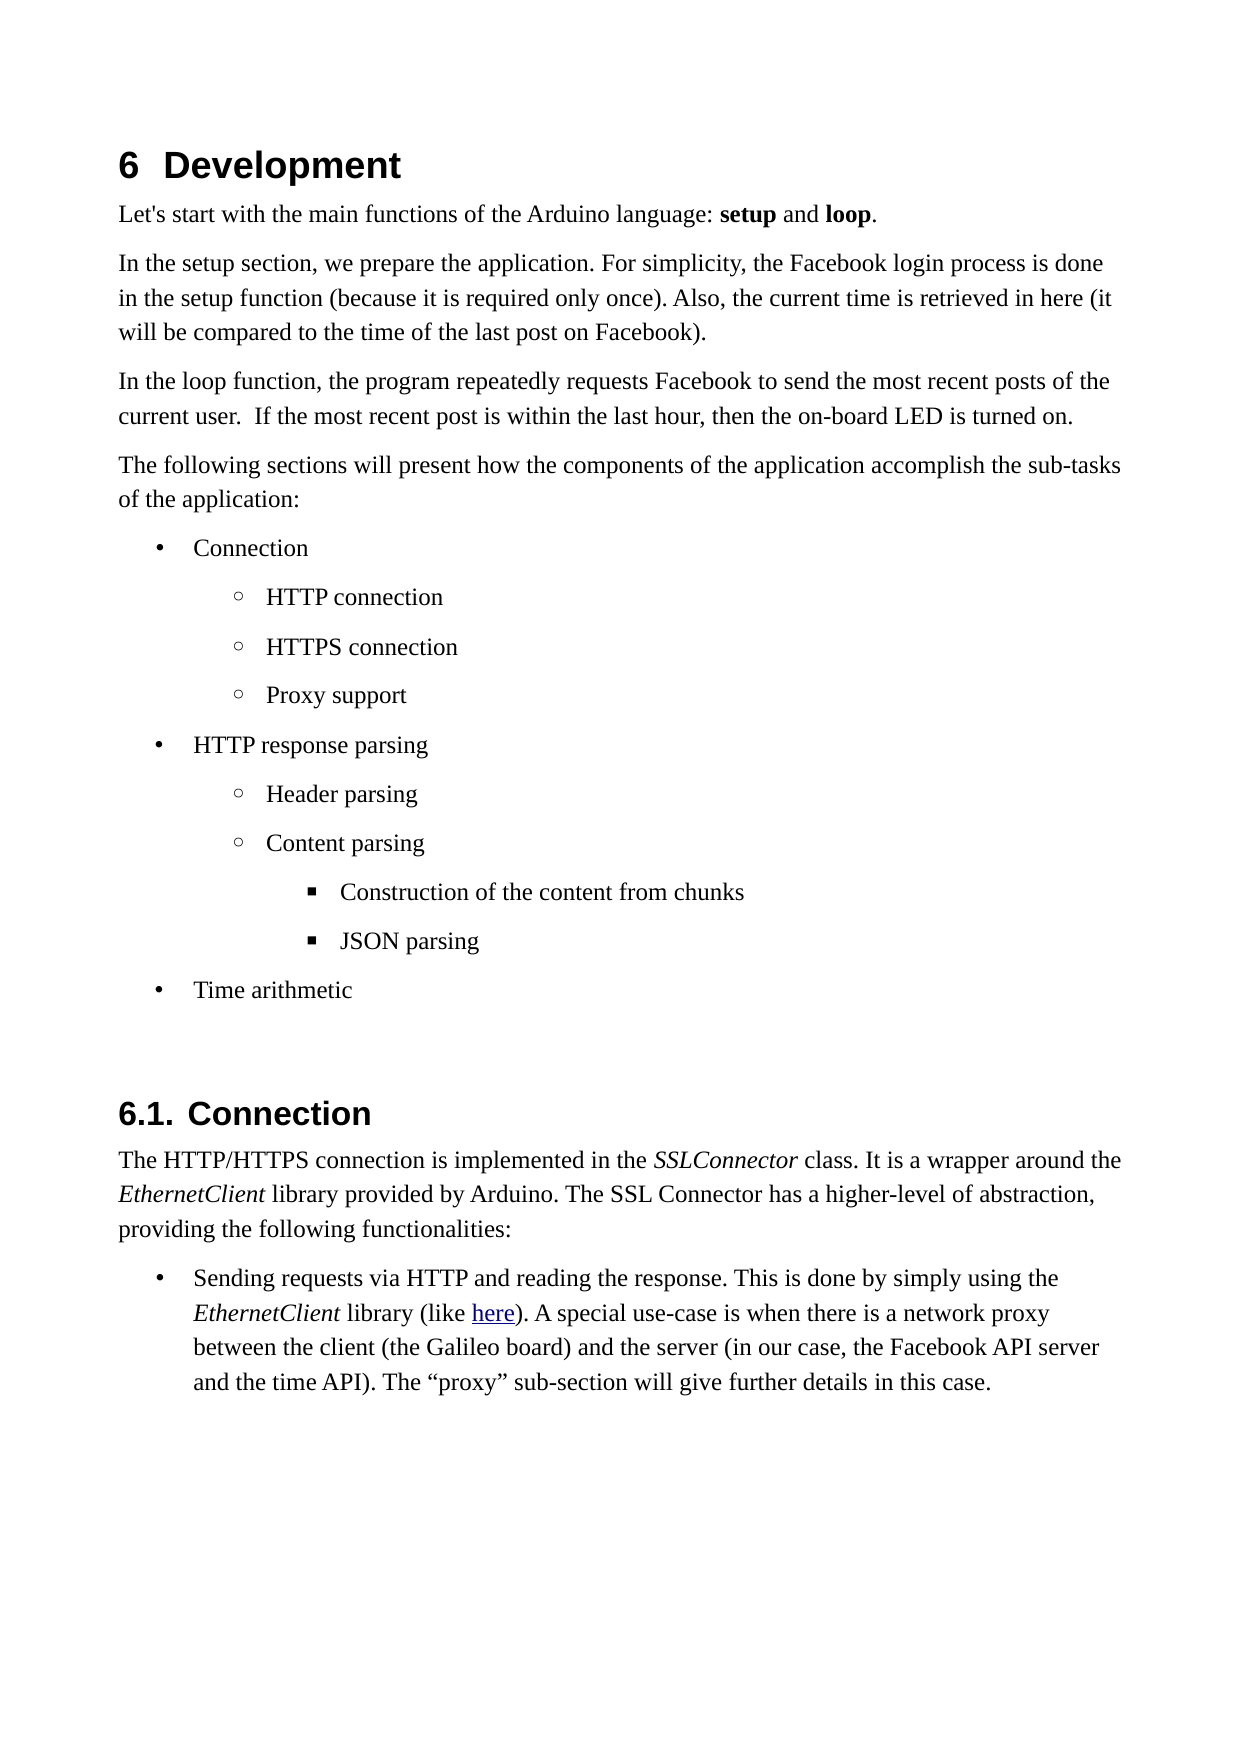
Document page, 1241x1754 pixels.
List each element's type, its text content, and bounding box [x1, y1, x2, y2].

list Sending requests via HTTP and reading the response. This is done by simply using the EthernetClient library (like here). A special use-case is when there is a network proxy between the client (the Galileo board) and the server (in our case, the Facebook API server and the time API). The “proxy” sub-section will give further details in this case. [156, 1263, 1122, 1395]
text Let's start with the main functions of the Arduino language: setup and loop. [118, 199, 1122, 228]
list HTTP connection [228, 582, 1122, 611]
text In the setup section, we prepare the application. For simplicity, the Facebook login process is done in the setup function (because it is required only once). Also, the current time is retrieved in here (it will be compared to the time of the last post on Facebook). [118, 248, 1122, 346]
list Content parsing [228, 828, 1122, 857]
subtitle Connection [118, 1094, 1122, 1133]
list Time arithmetic [154, 975, 1122, 1004]
subtitle Development [118, 143, 1122, 187]
list Connection [156, 533, 1122, 562]
list HTTPS connection [228, 632, 1122, 660]
text In the loop function, the program repeatedly requests Facebook to send the most recent posts of the current user. If the most recent post is within the last hour, then the on-board LED is turned on. [118, 366, 1122, 429]
list HTTP response parsing [154, 730, 1122, 758]
list Construction of the content from chunks [302, 877, 1122, 906]
text The HTTP/HTTPS connection is implemented in the SSLConnector class. It is a wrapper around the EthernetClient library provided by Arduino. The SSL Connector has a higher-level of abstraction, providing the following functionalities: [118, 1145, 1122, 1243]
list JSON parsing [302, 926, 1122, 955]
list Proxy support [228, 681, 1122, 709]
list Header parsing [228, 779, 1122, 807]
text The following sections will present how the components of the application accomplish the sub-tasks of the application: [118, 450, 1122, 513]
